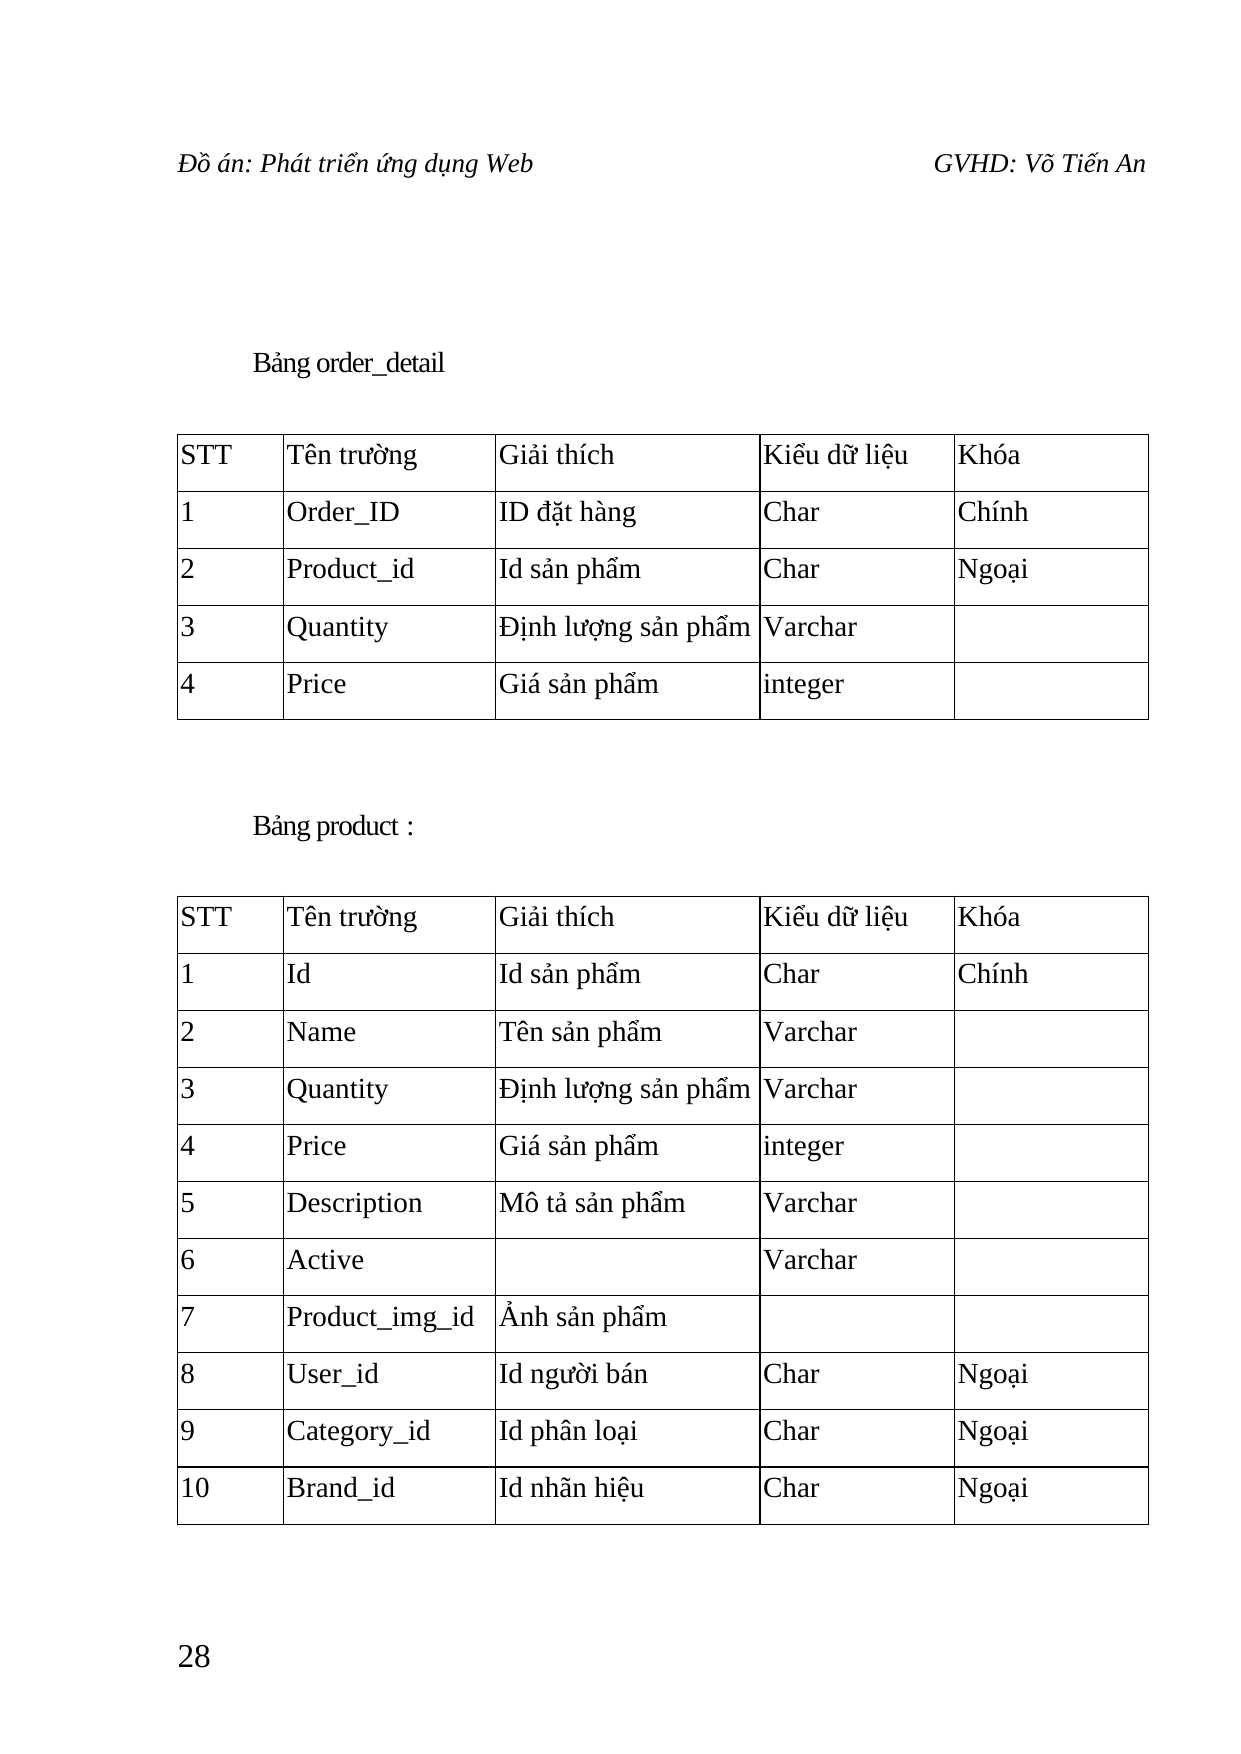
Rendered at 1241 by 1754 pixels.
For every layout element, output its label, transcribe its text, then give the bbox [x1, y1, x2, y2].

table_cell Ngoại [955, 1410, 1148, 1466]
table_cell Price [284, 663, 495, 719]
table_cell 1 [178, 492, 283, 548]
table_cell 4 [178, 1125, 283, 1181]
table_cell Description [284, 1182, 495, 1238]
table_cell Id sản phẩm [496, 954, 759, 1010]
table_header Giải thích [496, 435, 759, 491]
table_cell integer [761, 663, 954, 719]
table_cell 3 [178, 1068, 283, 1124]
table_cell Varchar [761, 1068, 954, 1124]
table_cell 5 [178, 1182, 283, 1238]
table_cell 7 [178, 1296, 283, 1352]
table_cell Giá sản phẩm [496, 663, 759, 719]
table_cell Chính [955, 492, 1148, 548]
table_cell Ngoại [955, 1353, 1148, 1409]
table_header Kiểu dữ liệu [761, 897, 954, 953]
table_cell User_id [284, 1353, 495, 1409]
table_cell Varchar [761, 606, 954, 662]
table_cell Varchar [761, 1011, 954, 1067]
table_cell [955, 1239, 1148, 1295]
table_cell [955, 663, 1148, 719]
table_cell Char [761, 954, 954, 1010]
table_cell Tên sản phẩm [496, 1011, 759, 1067]
table_cell Active [284, 1239, 495, 1295]
table_cell Name [284, 1011, 495, 1067]
table_cell Ngoại [955, 1468, 1148, 1523]
table_cell [761, 1296, 954, 1352]
table_cell Mô tả sản phẩm [496, 1182, 759, 1238]
table_cell Char [761, 1468, 954, 1523]
table_cell [955, 606, 1148, 662]
table_cell Char [761, 1410, 954, 1466]
table_cell [955, 1011, 1148, 1067]
table_cell Varchar [761, 1182, 954, 1238]
table_header Tên trường [284, 435, 495, 491]
table_cell Định lượng sản phẩm [496, 606, 759, 662]
table_cell [955, 1182, 1148, 1238]
table_cell 3 [178, 606, 283, 662]
table_cell 10 [178, 1468, 283, 1523]
table_cell [955, 1068, 1148, 1124]
table_header Khóa [955, 897, 1148, 953]
table_header Khóa [955, 435, 1148, 491]
table_cell Product_img_id [284, 1296, 495, 1352]
table_cell 1 [178, 954, 283, 1010]
table_cell Char [761, 1353, 954, 1409]
table_cell 4 [178, 663, 283, 719]
table_cell Quantity [284, 606, 495, 662]
table_cell [955, 1296, 1148, 1352]
text Bảng order_detail [177, 346, 1149, 379]
table_header STT [178, 897, 283, 953]
table_cell Ngoại [955, 549, 1148, 605]
table_cell Quantity [284, 1068, 495, 1124]
table_cell Category_id [284, 1410, 495, 1466]
table_cell integer [761, 1125, 954, 1181]
table_cell Id nhãn hiệu [496, 1468, 759, 1523]
table_cell 2 [178, 1011, 283, 1067]
table_cell [955, 1125, 1148, 1181]
table_cell Ảnh sản phẩm [496, 1296, 759, 1352]
table_cell Id phân loại [496, 1410, 759, 1466]
table_cell Id người bán [496, 1353, 759, 1409]
table_cell Brand_id [284, 1468, 495, 1523]
table_cell Giá sản phẩm [496, 1125, 759, 1181]
table_cell 8 [178, 1353, 283, 1409]
table_cell Price [284, 1125, 495, 1181]
table_cell Định lượng sản phẩm [496, 1068, 759, 1124]
table_cell Char [761, 549, 954, 605]
table_cell ID đặt hàng [496, 492, 759, 548]
table_cell Chính [955, 954, 1148, 1010]
table_header Kiểu dữ liệu [761, 435, 954, 491]
table_cell Id [284, 954, 495, 1010]
table_cell 6 [178, 1239, 283, 1295]
table_cell [496, 1239, 759, 1295]
table_cell Varchar [761, 1239, 954, 1295]
table_header Tên trường [284, 897, 495, 953]
table_header Giải thích [496, 897, 759, 953]
table_header STT [178, 435, 283, 491]
table_cell Product_id [284, 549, 495, 605]
text Bảng product : [177, 808, 1149, 841]
table_cell 2 [178, 549, 283, 605]
table_cell Char [761, 492, 954, 548]
table_cell Id sản phẩm [496, 549, 759, 605]
table_cell 9 [178, 1410, 283, 1466]
table_cell Order_ID [284, 492, 495, 548]
